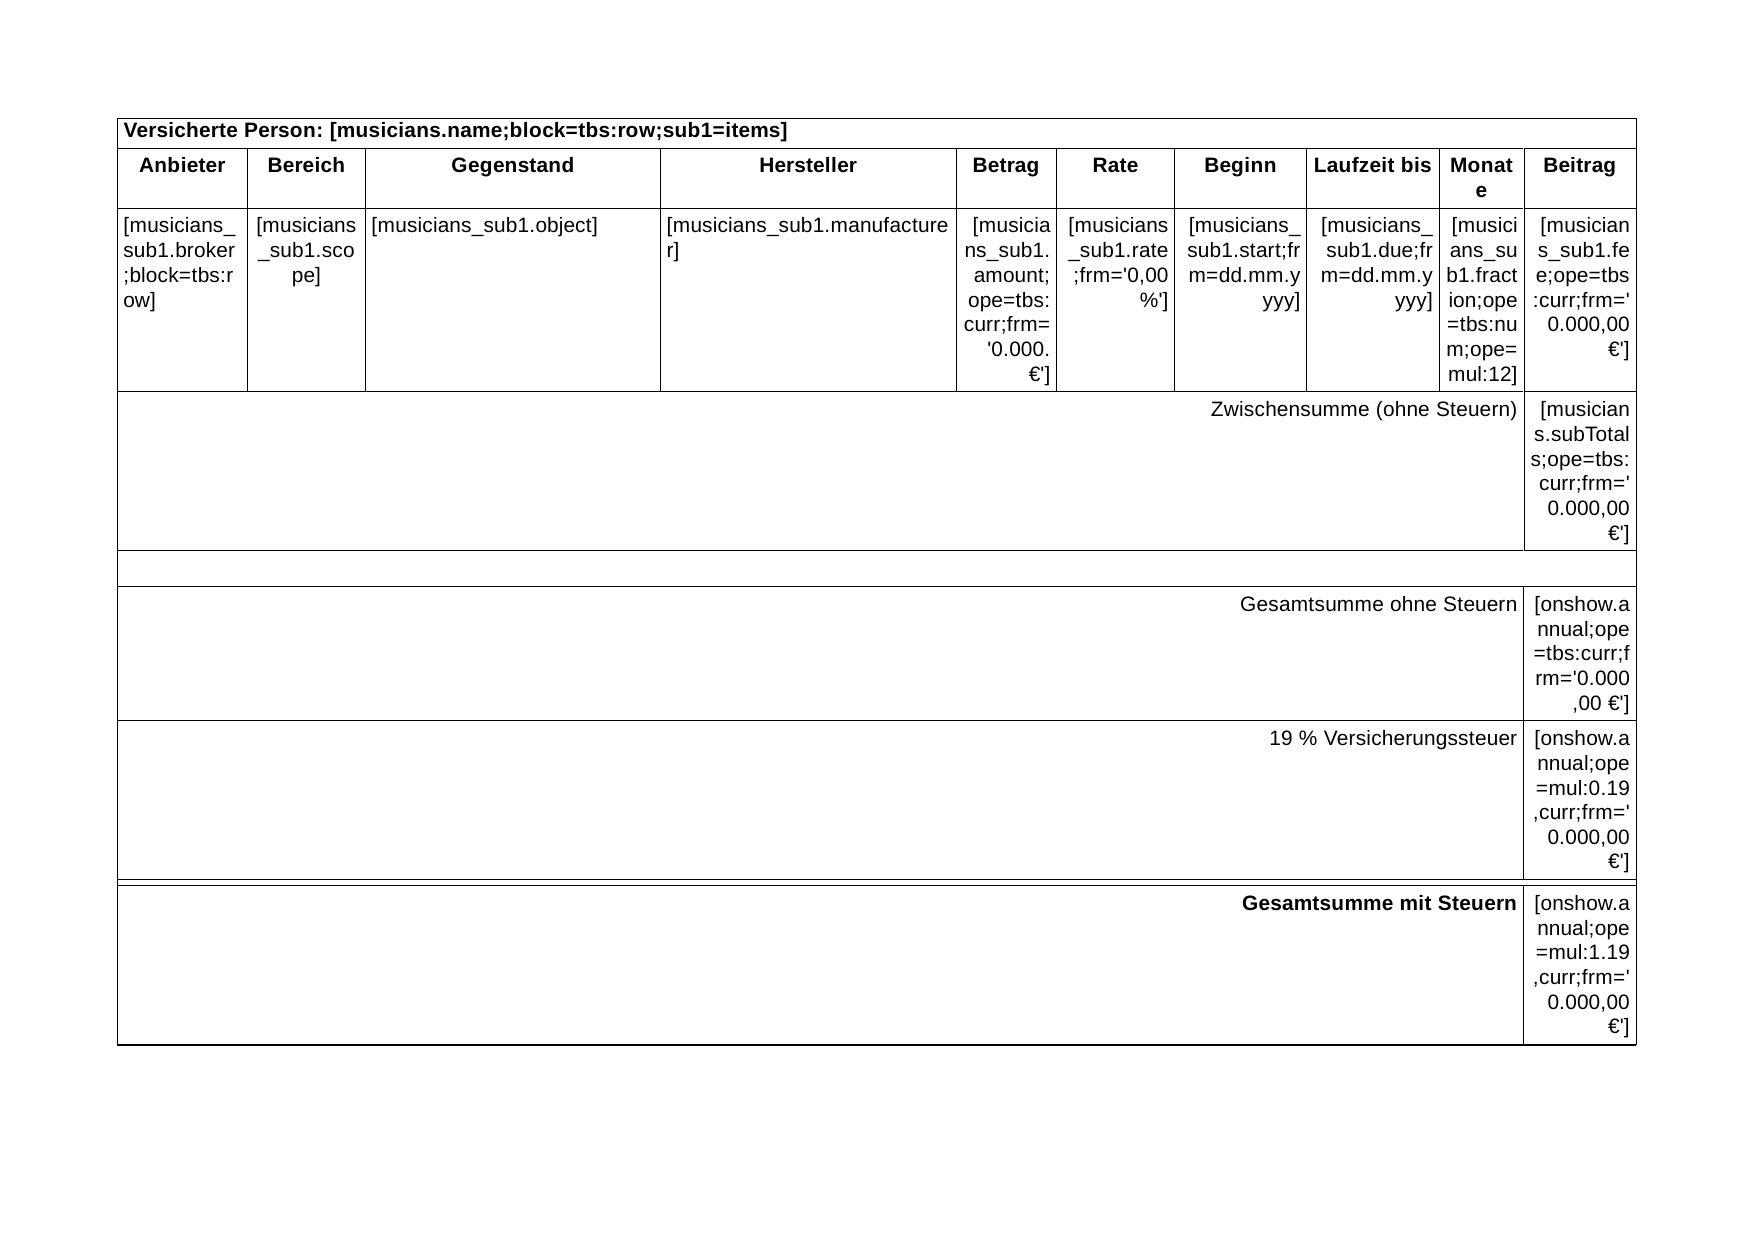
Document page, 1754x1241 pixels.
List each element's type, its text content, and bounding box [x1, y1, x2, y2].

table_cell [musicians_sub1.manufacturer] [661, 209, 956, 391]
table_cell [musicians_sub1.rate;frm='0,00 %'] [1057, 209, 1174, 391]
table_cell [musicians_sub1.fee;ope=tbs:curr;frm='0.000,00 €'] [1525, 209, 1636, 391]
table_cell [onshow.annual;ope=mul:0.19,curr;frm='0.000,00 €'] [1524, 721, 1636, 879]
table_header Gesamtsumme ohne Steuern [118, 587, 1523, 720]
table_header Anbieter [118, 149, 247, 208]
table_header Laufzeit bis [1307, 149, 1439, 208]
table_header [onshow.annual;ope=tbs:curr;frm='0.000,00 €'] [1524, 587, 1636, 720]
table_cell [musicians_sub1.amount;ope=tbs:curr;frm='0.000. €'] [957, 209, 1056, 391]
table_header Beginn [1175, 149, 1306, 208]
table_cell Zwischensumme (ohne Steuern) [118, 392, 1523, 550]
table_header Betrag [957, 149, 1056, 208]
table_cell [musicians_sub1.object] [366, 209, 660, 391]
table_header Hersteller [661, 149, 956, 208]
table_cell 19 % Versicherungssteuer [118, 721, 1523, 879]
table_cell [musicians_sub1.scope] [248, 209, 365, 391]
table_header Monate [1440, 149, 1523, 208]
table_cell [onshow.annual;ope=mul:1.19,curr;frm='0.000,00 €'] [1524, 886, 1636, 1044]
table_cell [musicians_sub1.start;frm=dd.mm.yyyy] [1175, 209, 1306, 391]
table_header Gegenstand [366, 149, 660, 208]
table_header Versicherte Person: [musicians.name;block=tbs:row;sub1=items] [118, 119, 1636, 148]
table_header Bereich [248, 149, 365, 208]
table_cell [musicians_sub1.fraction;ope=tbs:num;ope=mul:12] [1440, 209, 1523, 391]
table_cell [musicians_sub1.due;frm=dd.mm.yyyy] [1307, 209, 1439, 391]
table_cell [musicians.subTotals;ope=tbs:curr;frm='0.000,00 €'] [1525, 392, 1636, 550]
table_cell Gesamtsumme mit Steuern [118, 886, 1523, 1044]
table_header Rate [1057, 149, 1174, 208]
table_header Beitrag [1525, 149, 1636, 208]
table_cell [118, 551, 1636, 586]
table_cell [musicians_sub1.broker;block=tbs:row] [118, 209, 247, 391]
table_cell [118, 880, 1636, 885]
